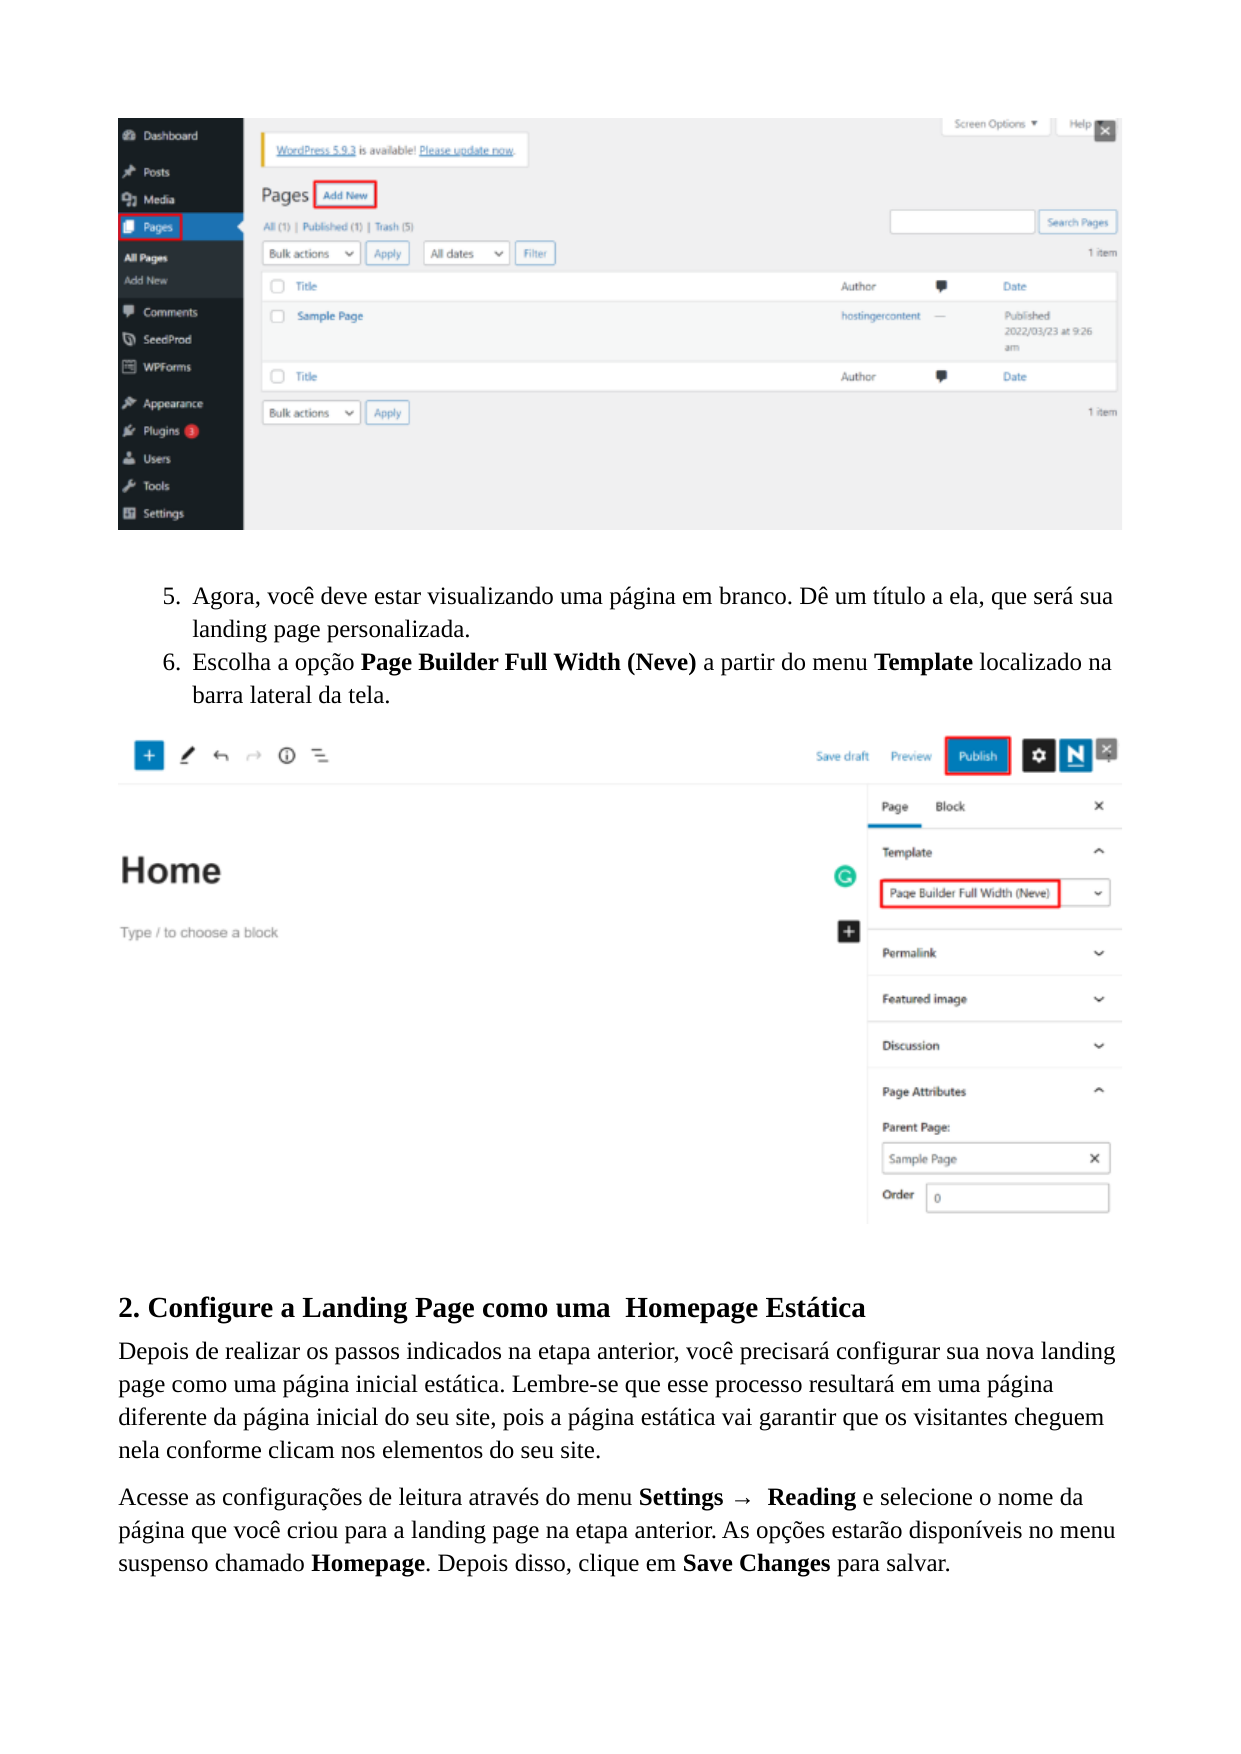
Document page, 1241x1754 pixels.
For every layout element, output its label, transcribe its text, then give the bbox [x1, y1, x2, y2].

subtitle 2. Configure a Landing Page como uma Homepage Estática [118, 1290, 1122, 1323]
text Depois de realizar os passos indicados na etapa anterior, você precisará configurar sua nova landing page como uma página inicial estática. Lembre-se que esse processo resultará em uma página diferente da página inicial do seu site, pois a página estática vai garantir que os visitantes cheguem nela conforme clicam nos elementos do seu site. [118, 1336, 1122, 1463]
list Escolha a opção Page Builder Full Width (Neve) a partir do menu Template localizado na barra lateral da tela. [162, 647, 1122, 709]
text Acesse as configurações de leitura através do menu Settings → Reading e selecione o nome da página que você criou para a landing page na etapa anterior. As opções estarão disponíveis no menu suspenso chamado Homepage. Depois disso, clique em Save Changes para salvar. [118, 1482, 1122, 1577]
picture [118, 118, 1123, 530]
picture [118, 727, 1123, 1224]
list Agora, você deve estar visualizando uma página em branco. Dê um título a ela, que será sua landing page personalizada. [162, 581, 1122, 643]
